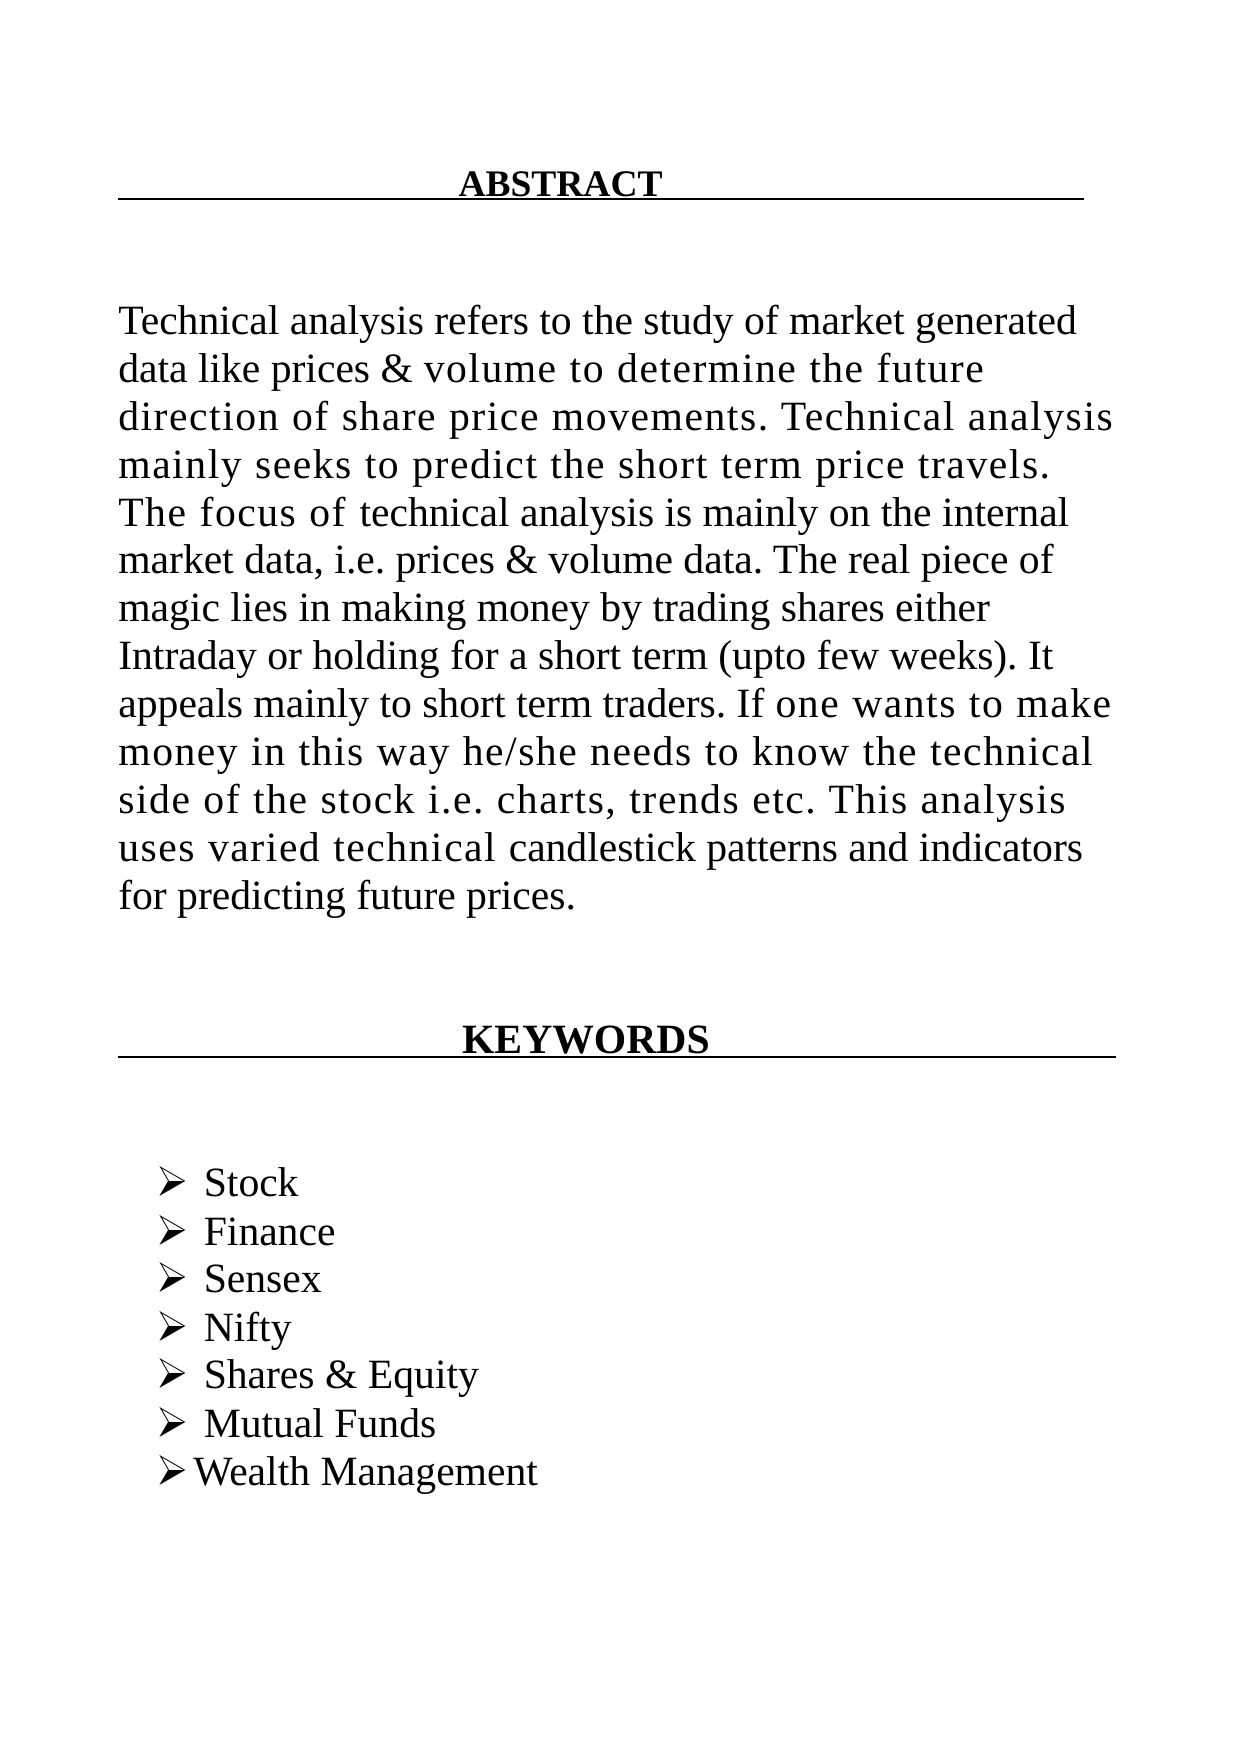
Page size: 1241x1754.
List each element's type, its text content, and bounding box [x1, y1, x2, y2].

list Stock [156, 1158, 1122, 1206]
text KEYWORDS [118, 1014, 1122, 1062]
list Mutual Funds [156, 1398, 1122, 1446]
list Nifty [156, 1302, 1122, 1350]
list Sensex [156, 1254, 1122, 1302]
text ABSTRACT [118, 161, 1122, 204]
text Technical analysis refers to the study of market generated data like prices & volume to determine the future direction of share price movements. Technical analysis mainly seeks to predict the short term price travels. The focus of technical analysis is mainly on the internal market data, i.e. prices & volume data. The real piece of magic lies in making money by trading shares either Intraday or holding for a short term (upto few weeks). It appeals mainly to short term traders. If one wants to make money in this way he/she needs to know the technical side of the stock i.e. charts, trends etc. This analysis uses varied technical candlestick patterns and indicators for predicting future prices. [118, 295, 1122, 918]
list Finance [156, 1206, 1122, 1254]
list Shares & Equity [156, 1350, 1122, 1398]
list Wealth Management [156, 1446, 1122, 1494]
